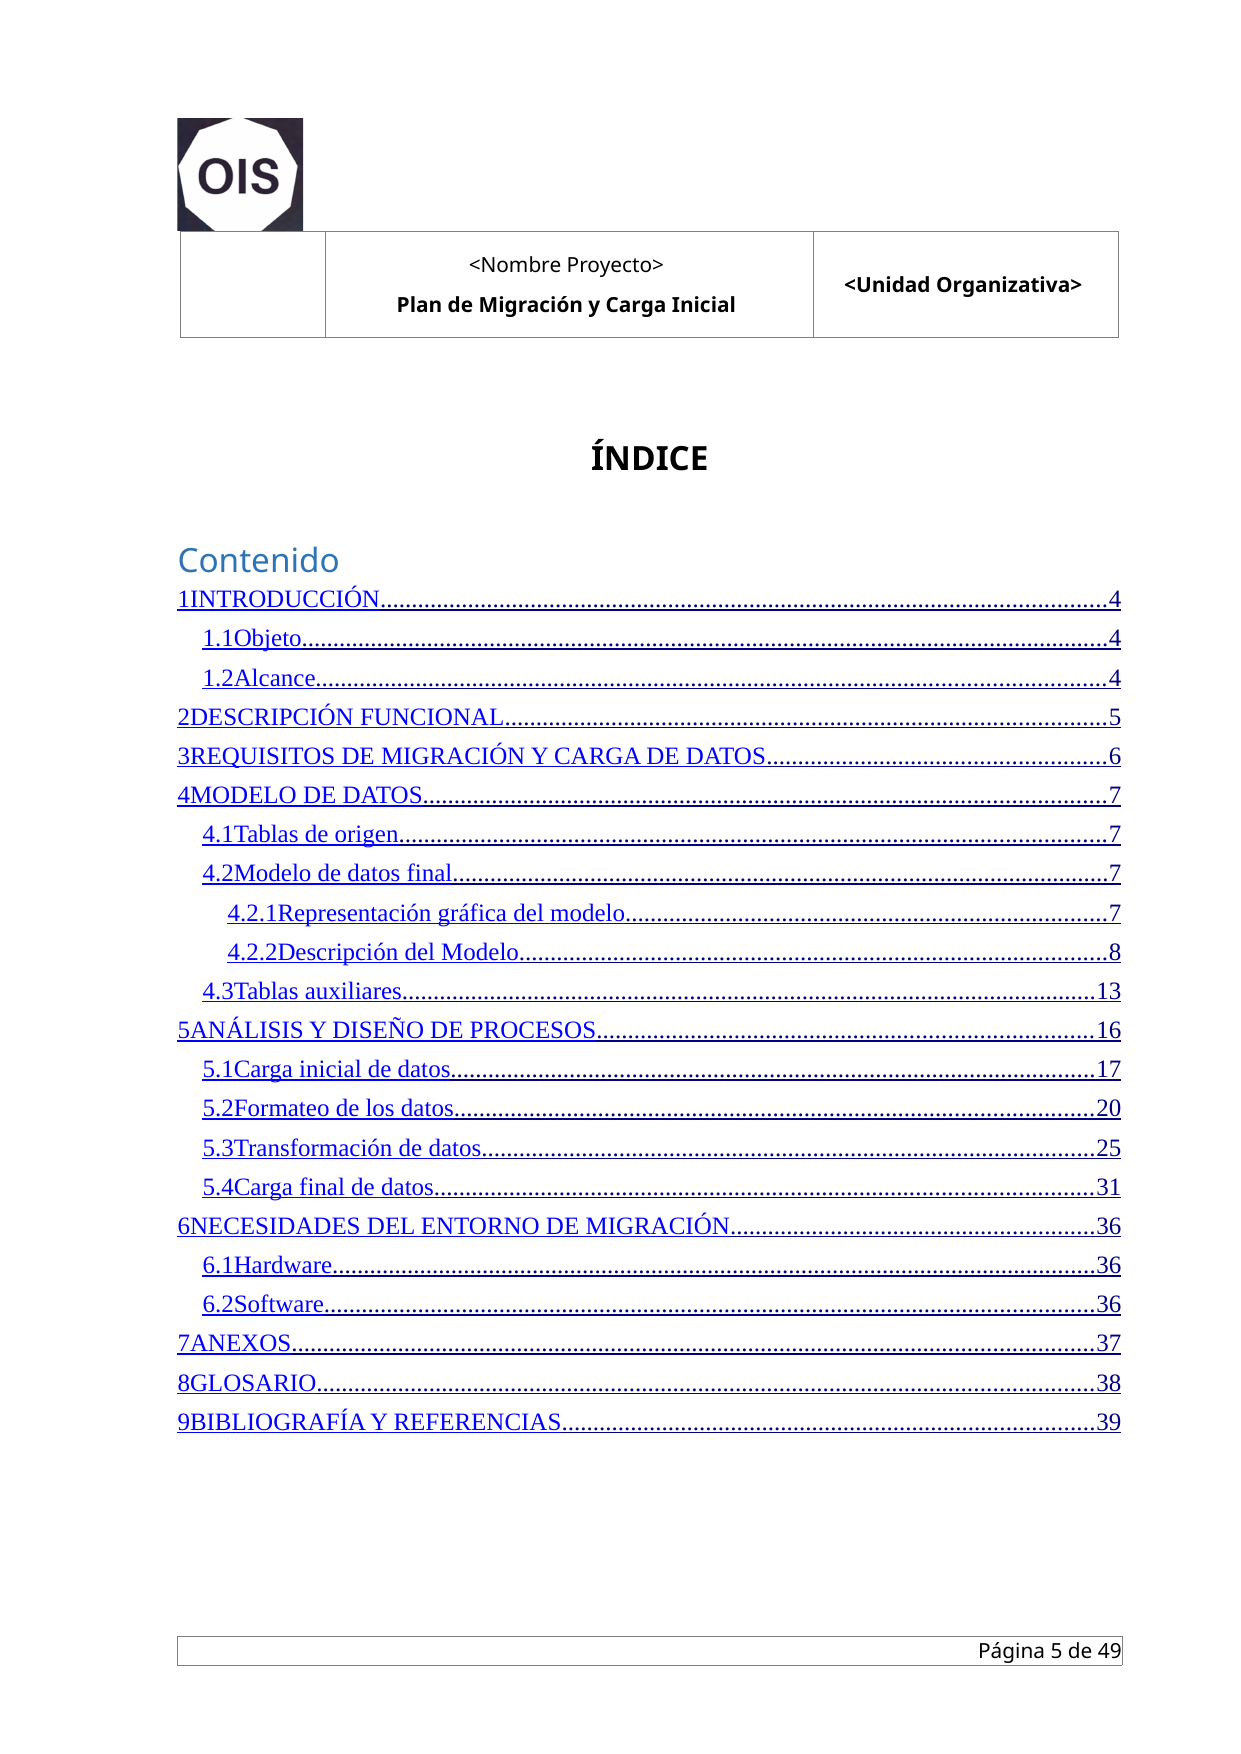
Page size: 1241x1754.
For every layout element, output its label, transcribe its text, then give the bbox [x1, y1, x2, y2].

text 6.1 Hardware 36 [202, 1250, 1122, 1279]
text 6 NECESIDADES DEL ENTORNO DE MIGRACIÓN 36 [177, 1211, 1122, 1240]
text 5 ANÁLISIS Y DISEÑO DE PROCESOS 16 [177, 1015, 1122, 1044]
text 8 GLOSARIO 38 [177, 1368, 1122, 1396]
text 3 REQUISITOS DE MIGRACIÓN Y CARGA DE DATOS 6 [177, 741, 1122, 770]
text 4.2.2 Descripción del Modelo 8 [227, 937, 1122, 966]
text 4.1 Tablas de origen 7 [202, 819, 1122, 848]
subtitle ÍNDICE [177, 435, 1122, 481]
text 4.2.1 Representación gráfica del modelo 7 [227, 898, 1122, 926]
text 6.2 Software 36 [202, 1289, 1122, 1318]
text 9 BIBLIOGRAFÍA Y REFERENCIAS 39 [177, 1407, 1122, 1436]
text 2 DESCRIPCIÓN FUNCIONAL 5 [177, 702, 1122, 731]
text 1 INTRODUCCIÓN 4 [177, 584, 1122, 613]
text 4.3 Tablas auxiliares 13 [202, 976, 1122, 1005]
text 4 MODELO DE DATOS 7 [177, 780, 1122, 809]
text 5.2 Formateo de los datos 20 [202, 1093, 1122, 1122]
text 7 ANEXOS 37 [177, 1328, 1122, 1357]
text 1.1 Objeto 4 [202, 623, 1122, 652]
text 4.2 Modelo de datos final 7 [202, 858, 1122, 887]
text Contenido [177, 537, 1122, 582]
text 1.2 Alcance 4 [202, 663, 1122, 691]
text 5.1 Carga inicial de datos 17 [202, 1054, 1122, 1083]
text 5.3 Transformación de datos 25 [202, 1133, 1122, 1161]
text 5.4 Carga final de datos 31 [202, 1172, 1122, 1201]
